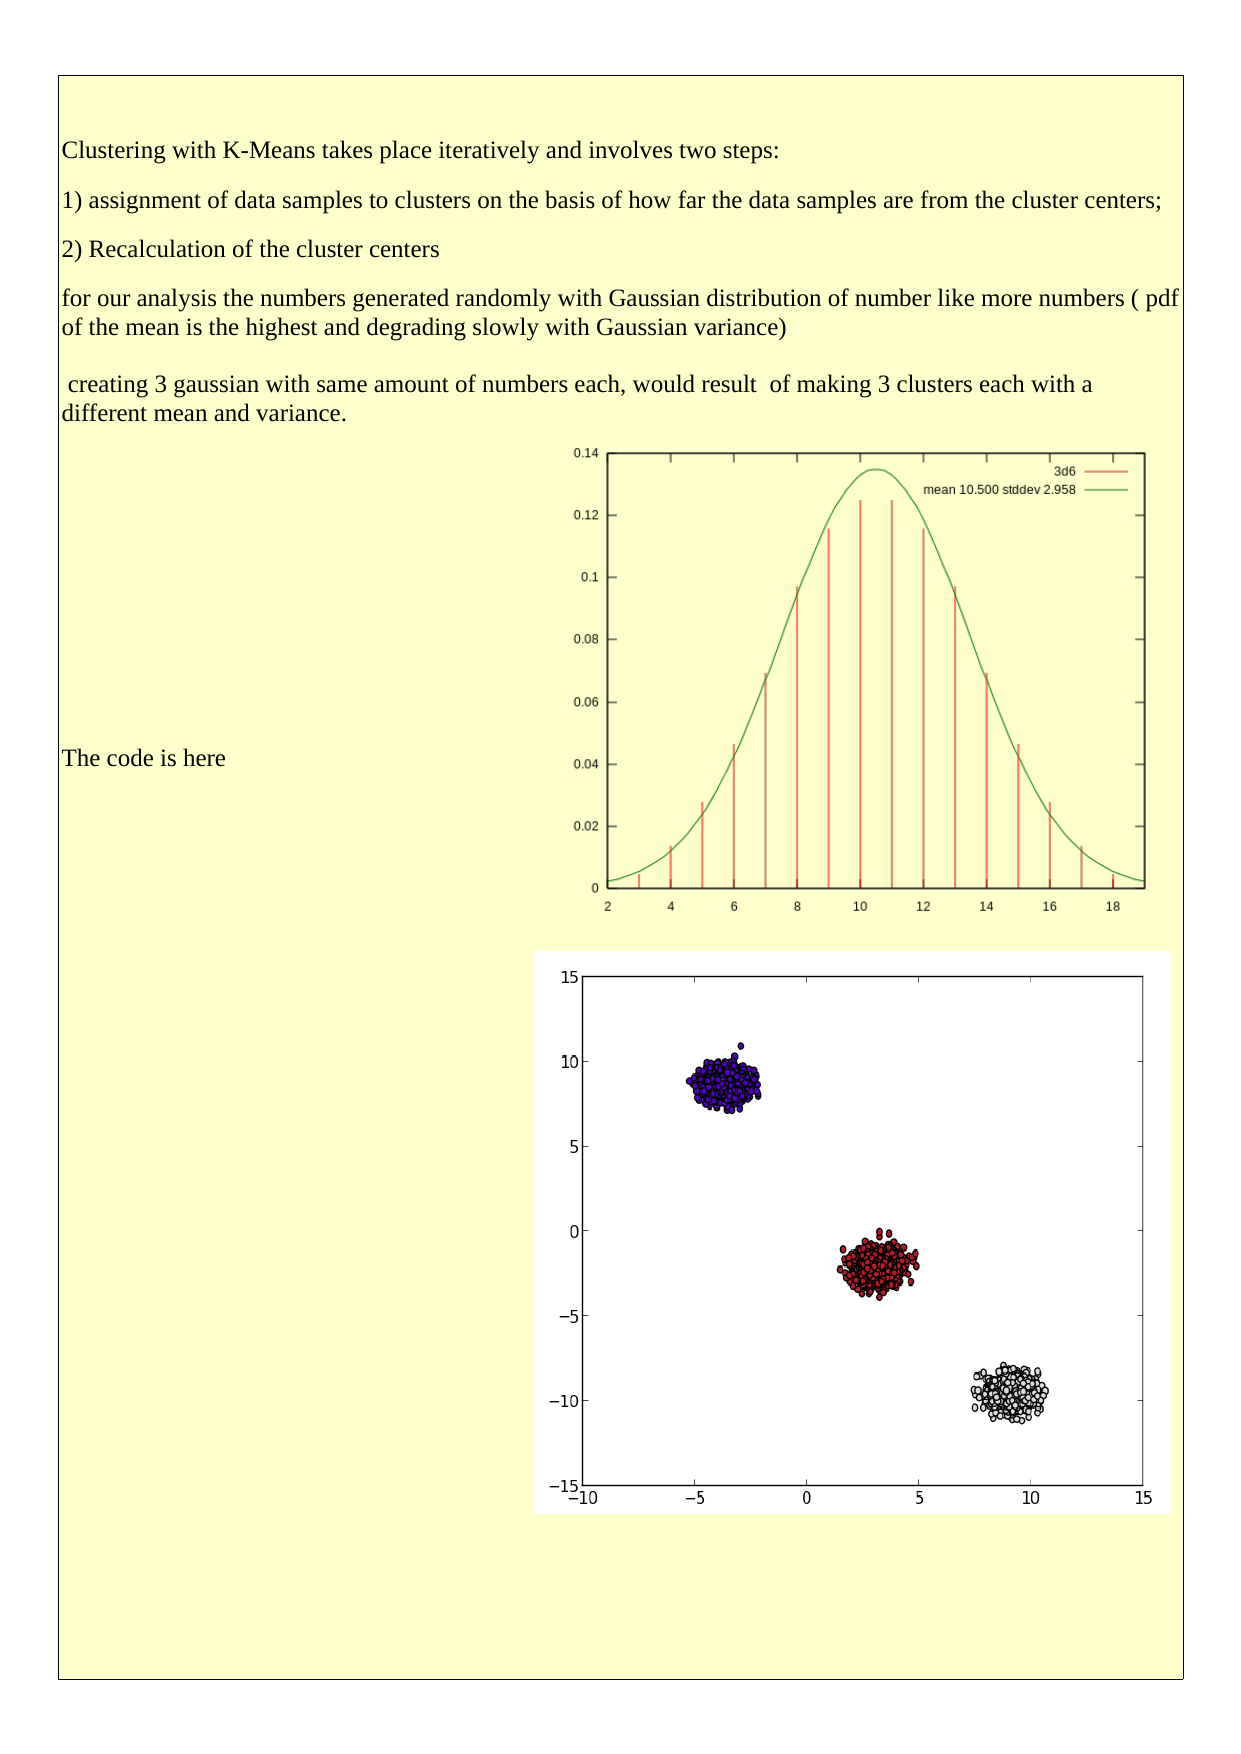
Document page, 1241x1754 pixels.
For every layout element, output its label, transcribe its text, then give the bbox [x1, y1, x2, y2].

picture [539, 437, 1171, 925]
text 2) Recalculation of the cluster centers [61, 234, 1180, 262]
text for our analysis the numbers generated randomly with Gaussian distribution of number like more numbers ( pdf of the mean is the highest and degrading slowly with Gaussian variance) [61, 283, 1180, 340]
text creating 3 gaussian with same amount of numbers each, would result of making 3 clusters each with a different mean and variance. [61, 369, 1180, 427]
text 1) assignment of data samples to clusters on the basis of how far the data samples are from the cluster centers; [61, 185, 1180, 213]
text Clustering with K-Means takes place iteratively and involves two steps: [61, 136, 1180, 164]
picture [533, 951, 1171, 1514]
text The code is here [61, 743, 539, 772]
